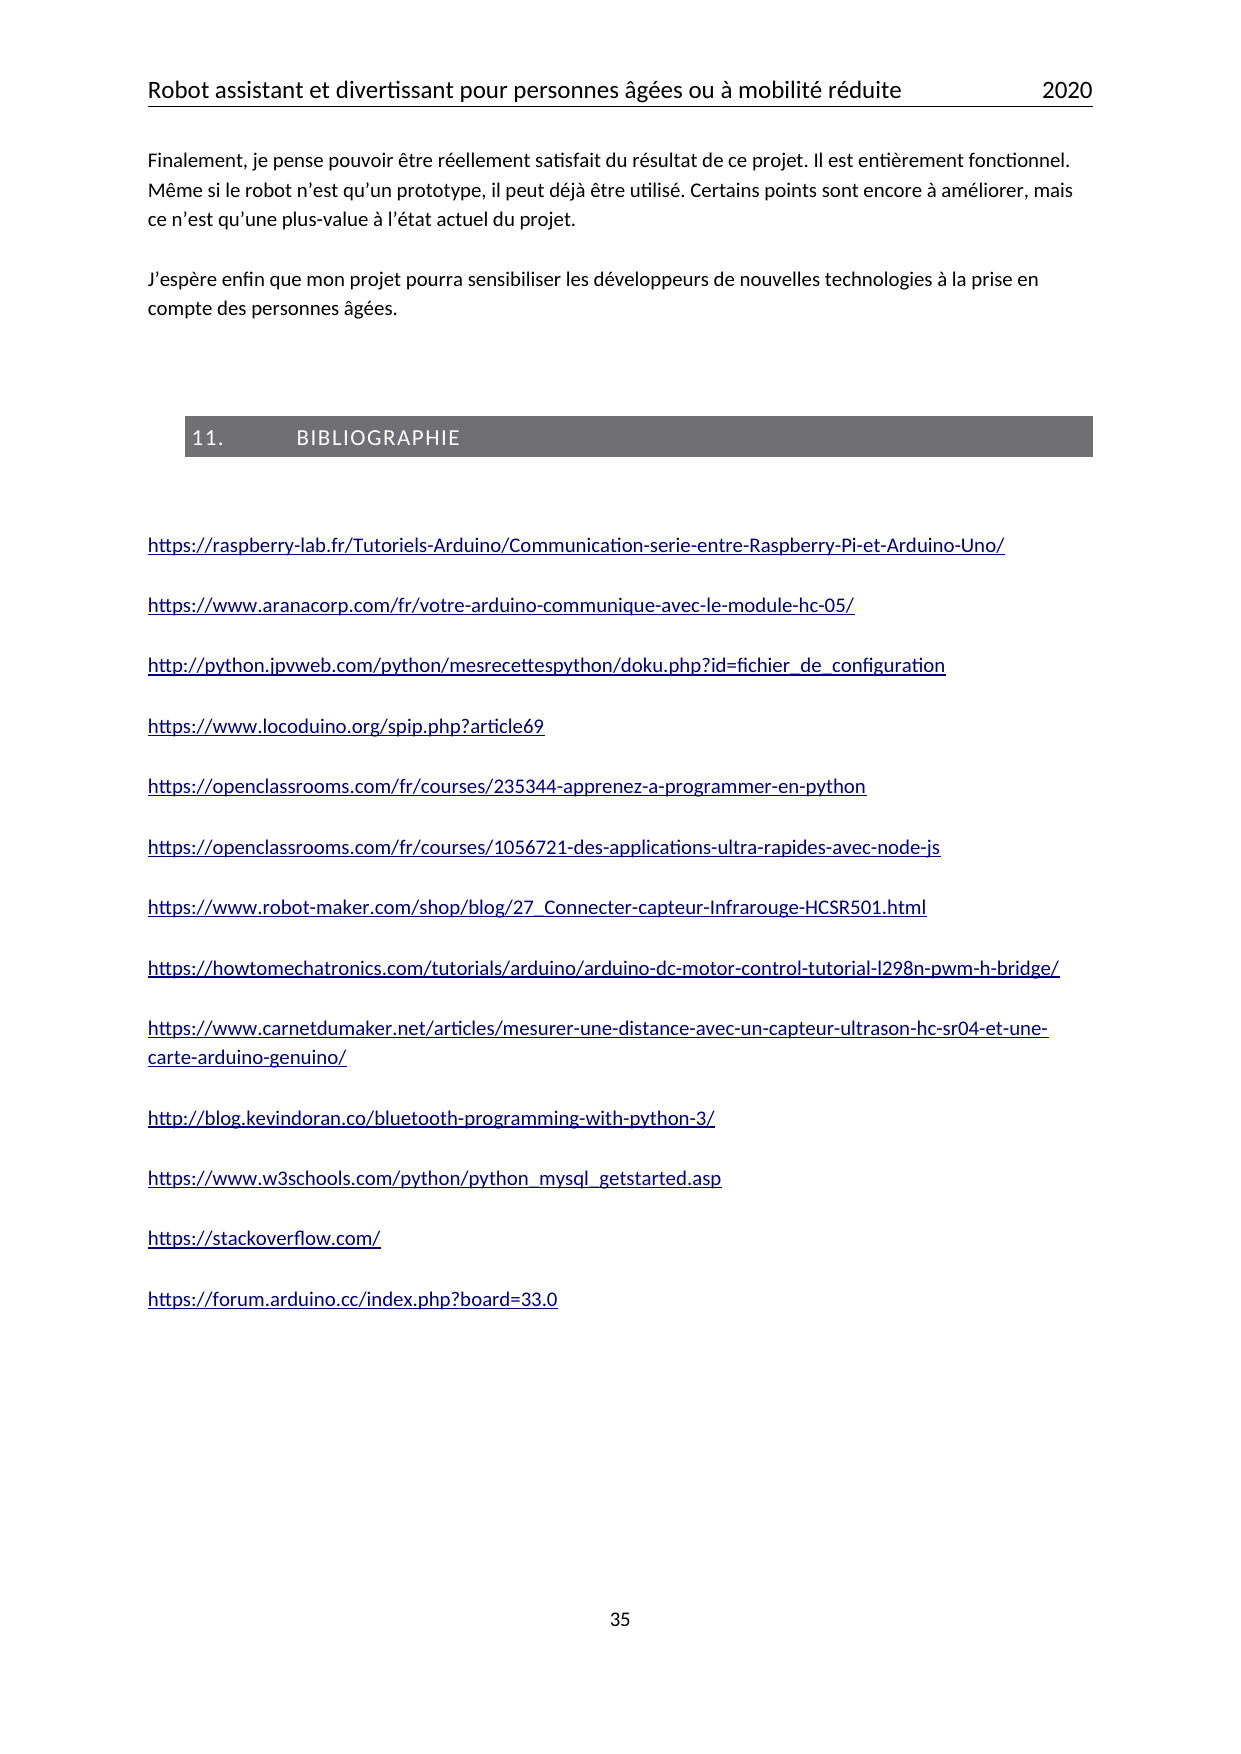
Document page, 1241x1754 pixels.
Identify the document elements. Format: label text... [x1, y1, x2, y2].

text http://blog.kevindoran.co/bluetooth-programming-with-python-3/ [148, 1105, 1093, 1130]
text https://stackoverflow.com/ [148, 1226, 1093, 1251]
text https://forum.arduino.cc/index.php?board=33.0 [148, 1286, 1093, 1311]
list Bibliographie [191, 423, 1086, 451]
text J’espère enfin que mon projet pourra sensibiliser les développeurs de nouvelles technologies à la prise en compte des personnes âgées. [148, 266, 1093, 321]
text https://www.locoduino.org/spip.php?article69 [148, 713, 1093, 738]
text https://howtomechatronics.com/tutorials/arduino/arduino-dc-motor-control-tutorial-l298n-pwm-h-bridge/ [148, 955, 1093, 980]
text https://www.robot-maker.com/shop/blog/27_Connecter-capteur-Infrarouge-HCSR501.html [148, 894, 1093, 920]
text https://www.w3schools.com/python/python_mysql_getstarted.asp [148, 1165, 1093, 1191]
text http://python.jpvweb.com/python/mesrecettespython/doku.php?id=fichier_de_configuration [148, 653, 1093, 678]
text Finalement, je pense pouvoir être réellement satisfait du résultat de ce projet. Il est entièrement fonctionnel. Même si le robot n’est qu’un prototype, il peut déjà être utilisé. Certains points sont encore à améliorer, mais ce n’est qu’une plus-value à l’état actuel du projet. [148, 148, 1093, 231]
text https://www.aranacorp.com/fr/votre-arduino-communique-avec-le-module-hc-05/ [148, 592, 1093, 618]
text https://openclassrooms.com/fr/courses/235344-apprenez-a-programmer-en-python [148, 773, 1093, 799]
text https://openclassrooms.com/fr/courses/1056721-des-applications-ultra-rapides-avec-node-js [148, 834, 1093, 859]
text https://raspberry-lab.fr/Tutoriels-Arduino/Communication-serie-entre-Raspberry-Pi-et-Arduino-Uno/ [148, 532, 1093, 557]
text https://www.carnetdumaker.net/articles/mesurer-une-distance-avec-un-capteur-ultrason-hc-sr04-et-une-carte-arduino-genuino/ [148, 1015, 1093, 1070]
